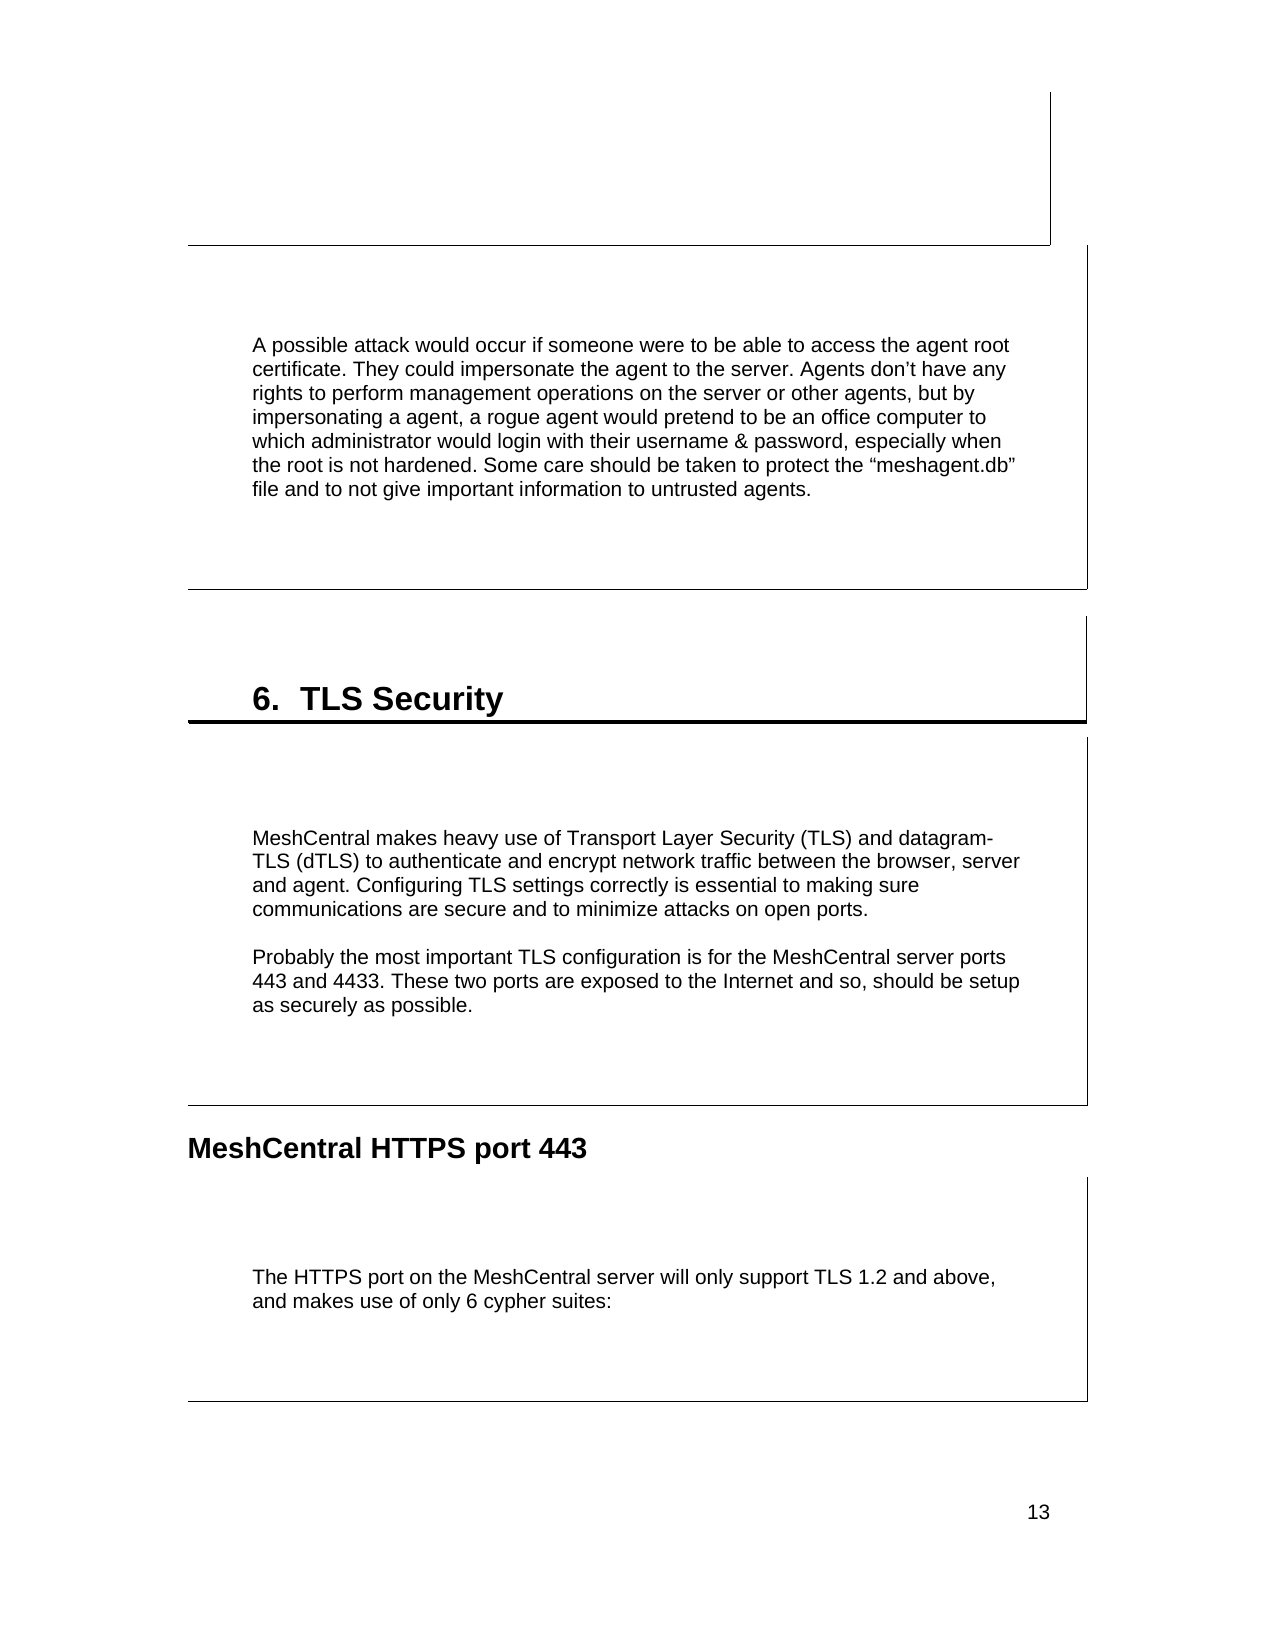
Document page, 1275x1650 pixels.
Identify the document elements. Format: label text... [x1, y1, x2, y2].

subtitle MeshCentral HTTPS port 443 [187, 1131, 1087, 1164]
subtitle TLS Security [187, 614, 1086, 723]
text Probably the most important TLS configuration is for the MeshCentral server ports 443 and 4433. These two ports are exposed to the Internet and so, should be setup as securely as possible. [187, 945, 1087, 1017]
text The HTTPS port on the MeshCentral server will only support TLS 1.2 and above, and makes use of only 6 cypher suites: [187, 1265, 1087, 1313]
text A possible attack would occur if someone were to be able to access the agent root certificate. They could impersonate the agent to the server. Agents don’t have any rights to perform management operations on the server or other agents, but by impersonating a agent, a rogue agent would pretend to be an office computer to which administrator would login with their username & password, especially when the root is not hardened. Some care should be taken to protect the “meshagent.db” file and to not give important information to untrusted agents. [187, 333, 1087, 501]
text MeshCentral makes heavy use of Transport Layer Security (TLS) and datagram-TLS (dTLS) to authenticate and encrypt network traffic between the browser, server and agent. Configuring TLS settings correctly is essential to making sure communications are secure and to minimize attacks on open ports. [187, 825, 1087, 921]
